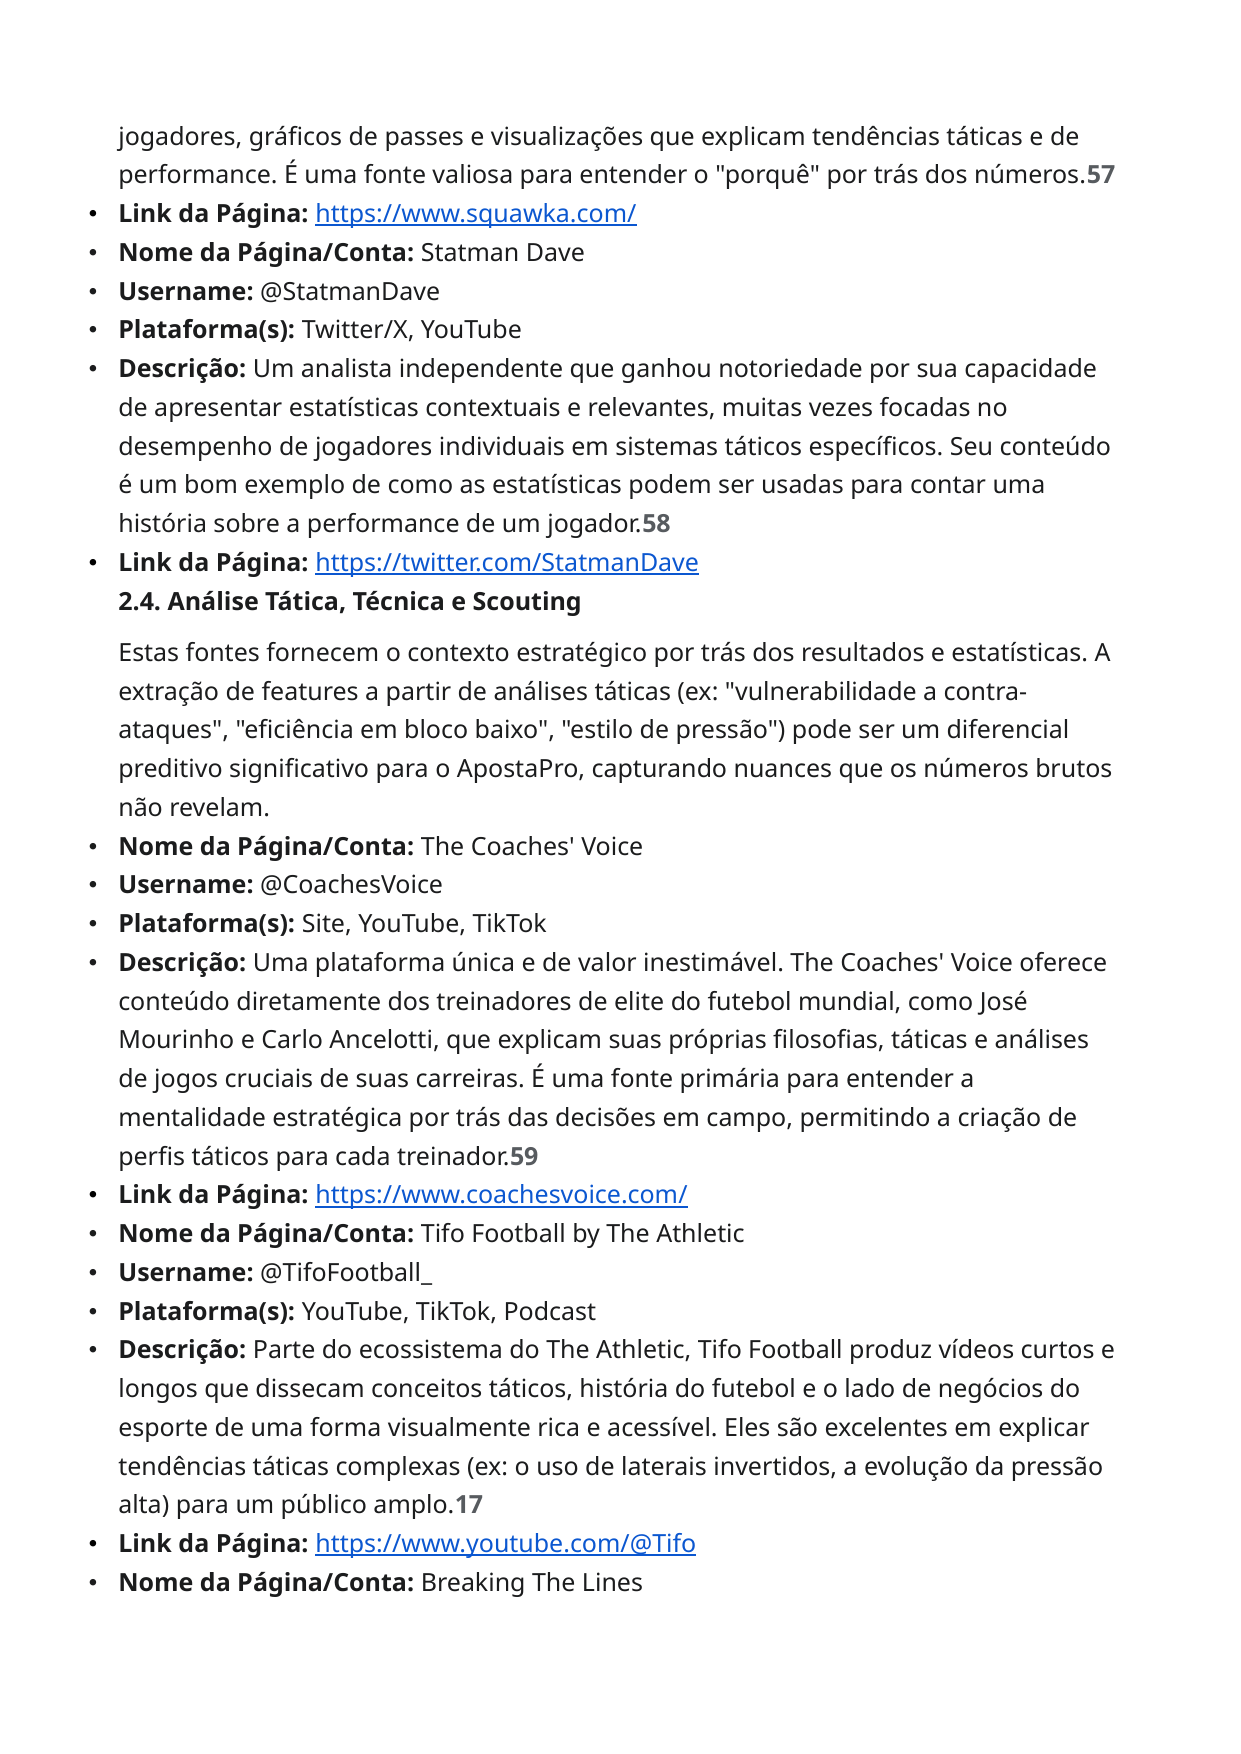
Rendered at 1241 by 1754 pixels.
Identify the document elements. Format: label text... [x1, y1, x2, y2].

list Link da Página: https://www.youtube.com/@Tifo [118, 1526, 1122, 1560]
list Nome da Página/Conta: Tifo Football by The Athletic [118, 1216, 1122, 1250]
list Plataforma(s): Twitter/X, YouTube [118, 312, 1122, 346]
list Link da Página: https://twitter.com/StatmanDave [118, 544, 1122, 578]
list Nome da Página/Conta: The Coaches' Voice [118, 828, 1122, 862]
list Descrição: Parte do ecossistema do The Athletic, Tifo Football produz vídeos curtos e longos que dissecam conceitos táticos, história do futebol e o lado de negócios do esporte de uma forma visualmente rica e acessível. Eles são excelentes em explicar tendências táticas complexas (ex: o uso de laterais invertidos, a evolução da pressão alta) para um público amplo.17 [118, 1332, 1122, 1521]
list Link da Página: https://www.coachesvoice.com/ [118, 1177, 1122, 1211]
list Nome da Página/Conta: Breaking The Lines [118, 1564, 1122, 1598]
list Username: @StatmanDave [118, 273, 1122, 307]
list Username: @CoachesVoice [118, 867, 1122, 901]
list Username: @TifoFootball_ [118, 1254, 1122, 1288]
subtitle 2.4. Análise Tática, Técnica e Scouting [118, 583, 1122, 617]
list Descrição: Um analista independente que ganhou notoriedade por sua capacidade de apresentar estatísticas contextuais e relevantes, muitas vezes focadas no desempenho de jogadores individuais em sistemas táticos específicos. Seu conteúdo é um bom exemplo de como as estatísticas podem ser usadas para contar uma história sobre a performance de um jogador.58 [118, 351, 1122, 540]
list Plataforma(s): Site, YouTube, TikTok [118, 906, 1122, 940]
list jogadores, gráficos de passes e visualizações que explicam tendências táticas e de performance. É uma fonte valiosa para entender o "porquê" por trás dos números.57 [118, 118, 1122, 191]
list Link da Página: https://www.squawka.com/ [118, 196, 1122, 230]
list Plataforma(s): YouTube, TikTok, Podcast [118, 1293, 1122, 1327]
list Nome da Página/Conta: Statman Dave [118, 234, 1122, 268]
text Estas fontes fornecem o contexto estratégico por trás dos resultados e estatísticas. A extração de features a partir de análises táticas (ex: "vulnerabilidade a contra-ataques", "eficiência em bloco baixo", "estilo de pressão") pode ser um diferencial preditivo significativo para o ApostaPro, capturando nuances que os números brutos não revelam. [118, 634, 1122, 823]
list Descrição: Uma plataforma única e de valor inestimável. The Coaches' Voice oferece conteúdo diretamente dos treinadores de elite do futebol mundial, como José Mourinho e Carlo Ancelotti, que explicam suas próprias filosofias, táticas e análises de jogos cruciais de suas carreiras. É uma fonte primária para entender a mentalidade estratégica por trás das decisões em campo, permitindo a criação de perfis táticos para cada treinador.59 [118, 944, 1122, 1172]
